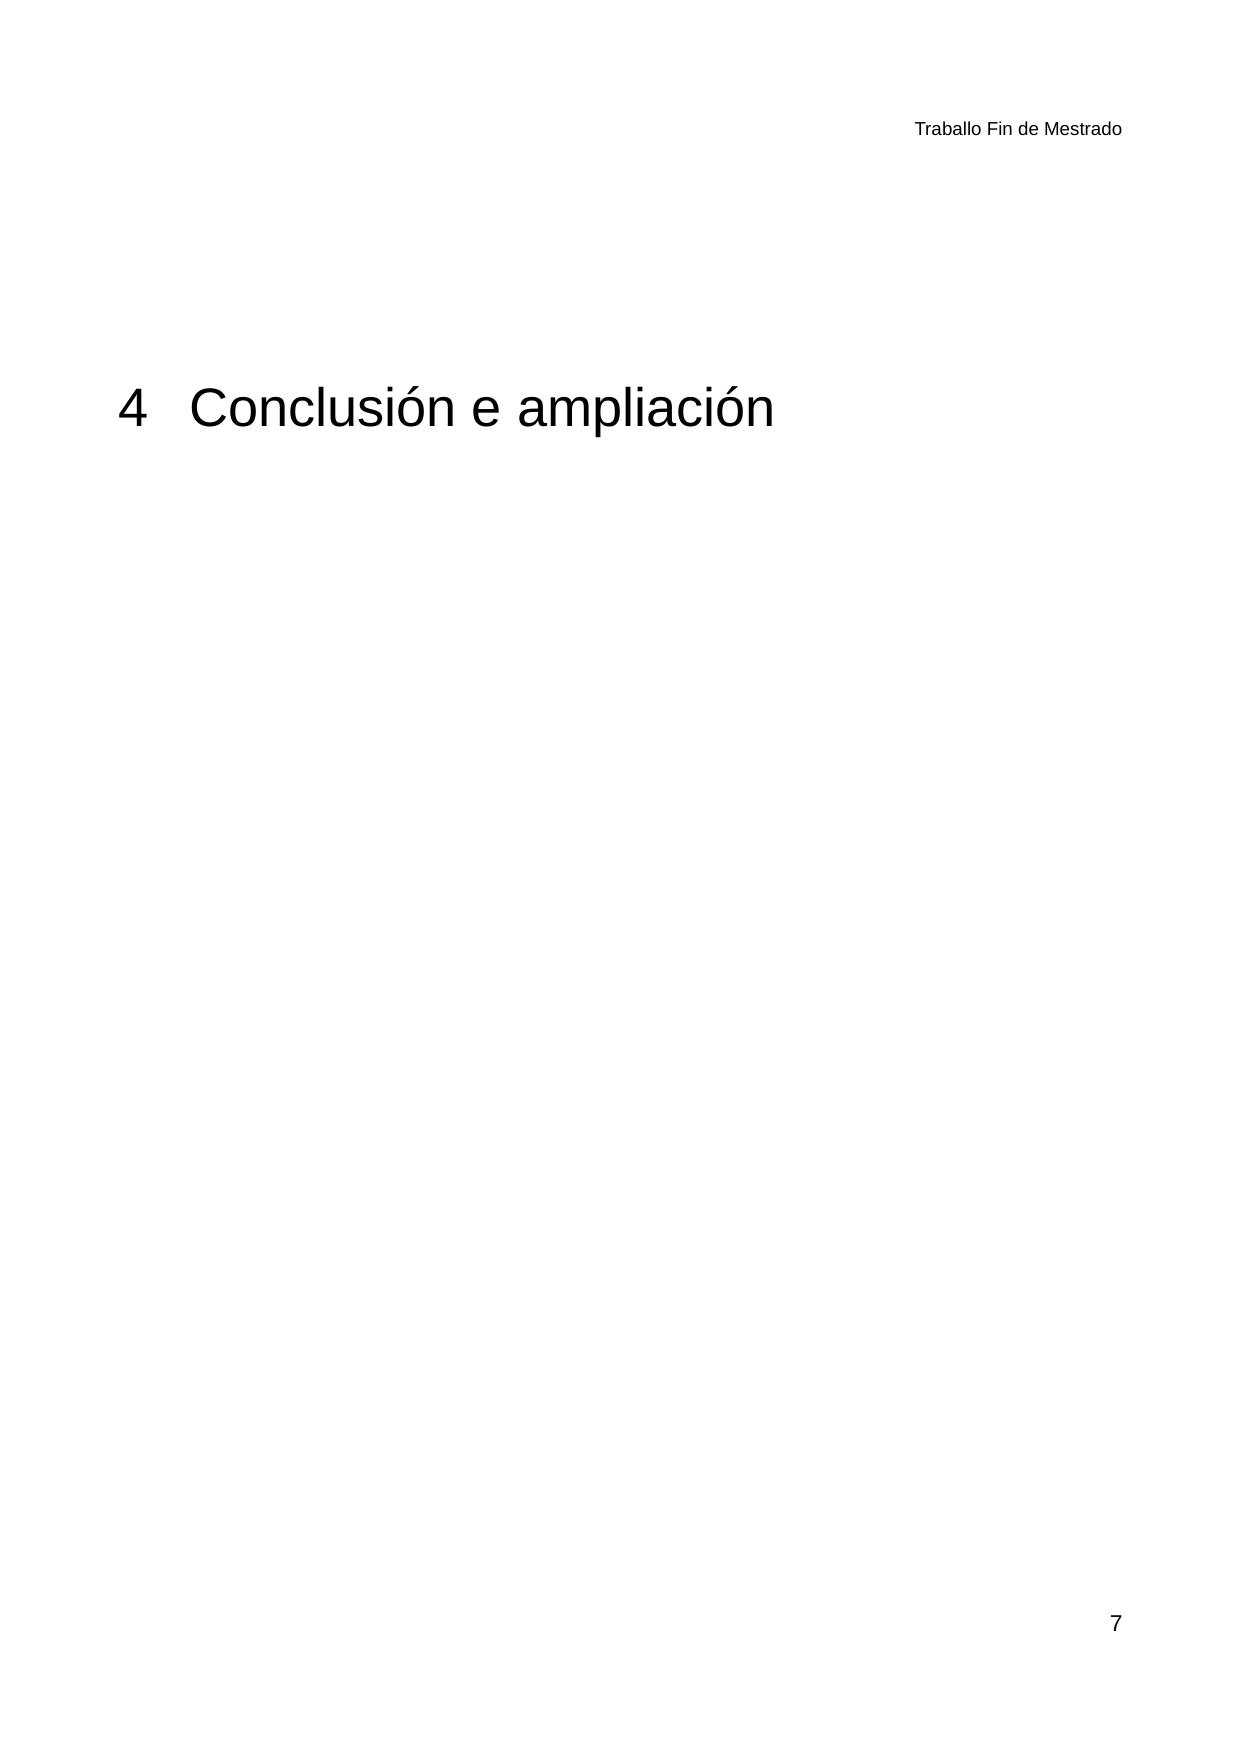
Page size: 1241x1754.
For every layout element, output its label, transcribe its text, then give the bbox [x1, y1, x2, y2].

subtitle Conclusión e ampliación [118, 376, 1122, 438]
